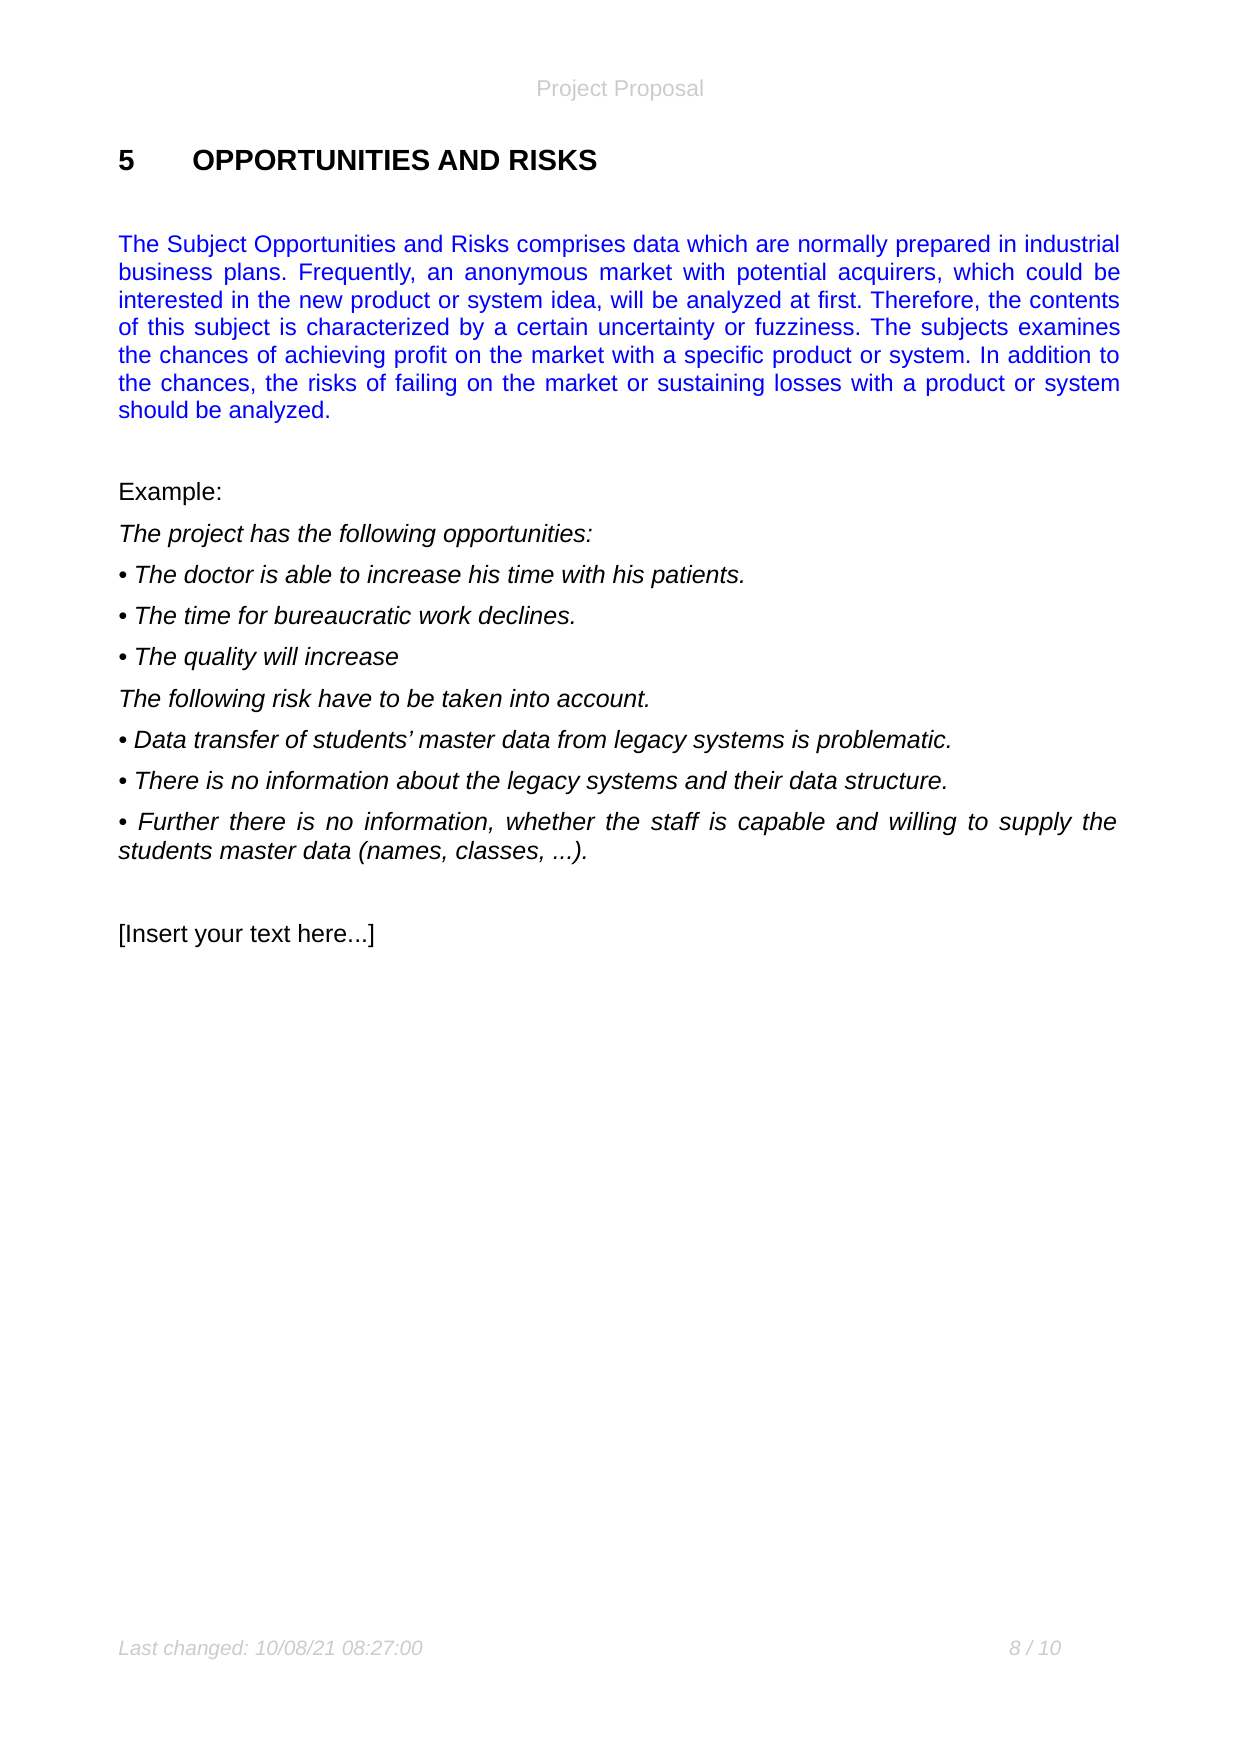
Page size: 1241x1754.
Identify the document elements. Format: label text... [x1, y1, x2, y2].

subtitle Opportunities and Risks [118, 143, 1122, 177]
text The following risk have to be taken into account. [118, 684, 1122, 712]
text • Data transfer of students’ master data from legacy systems is problematic. [118, 725, 1122, 754]
text • The quality will increase [118, 642, 1122, 671]
text [Insert your text here...] [118, 919, 1122, 947]
text • The time for bureaucratic work declines. [118, 601, 1122, 630]
text Example: [118, 477, 1122, 506]
text • The doctor is able to increase his time with his patients. [118, 560, 1122, 589]
text • Further there is no information, whether the staff is capable and willing to supply the students master data (names, classes, ...). [118, 807, 1122, 865]
text • There is no information about the legacy systems and their data structure. [118, 766, 1122, 795]
text The Subject Opportunities and Risks comprises data which are normally prepared in industrial business plans. Frequently, an anonymous market with potential acquirers, which could be interested in the new product or system idea, will be analyzed at first. Therefore, the contents of this subject is characterized by a certain uncertainty or fuzziness. The subjects examines the chances of achieving profit on the market with a specific product or system. In addition to the chances, the risks of failing on the market or sustaining losses with a product or system should be analyzed. [118, 230, 1122, 424]
text The project has the following opportunities: [118, 519, 1122, 547]
